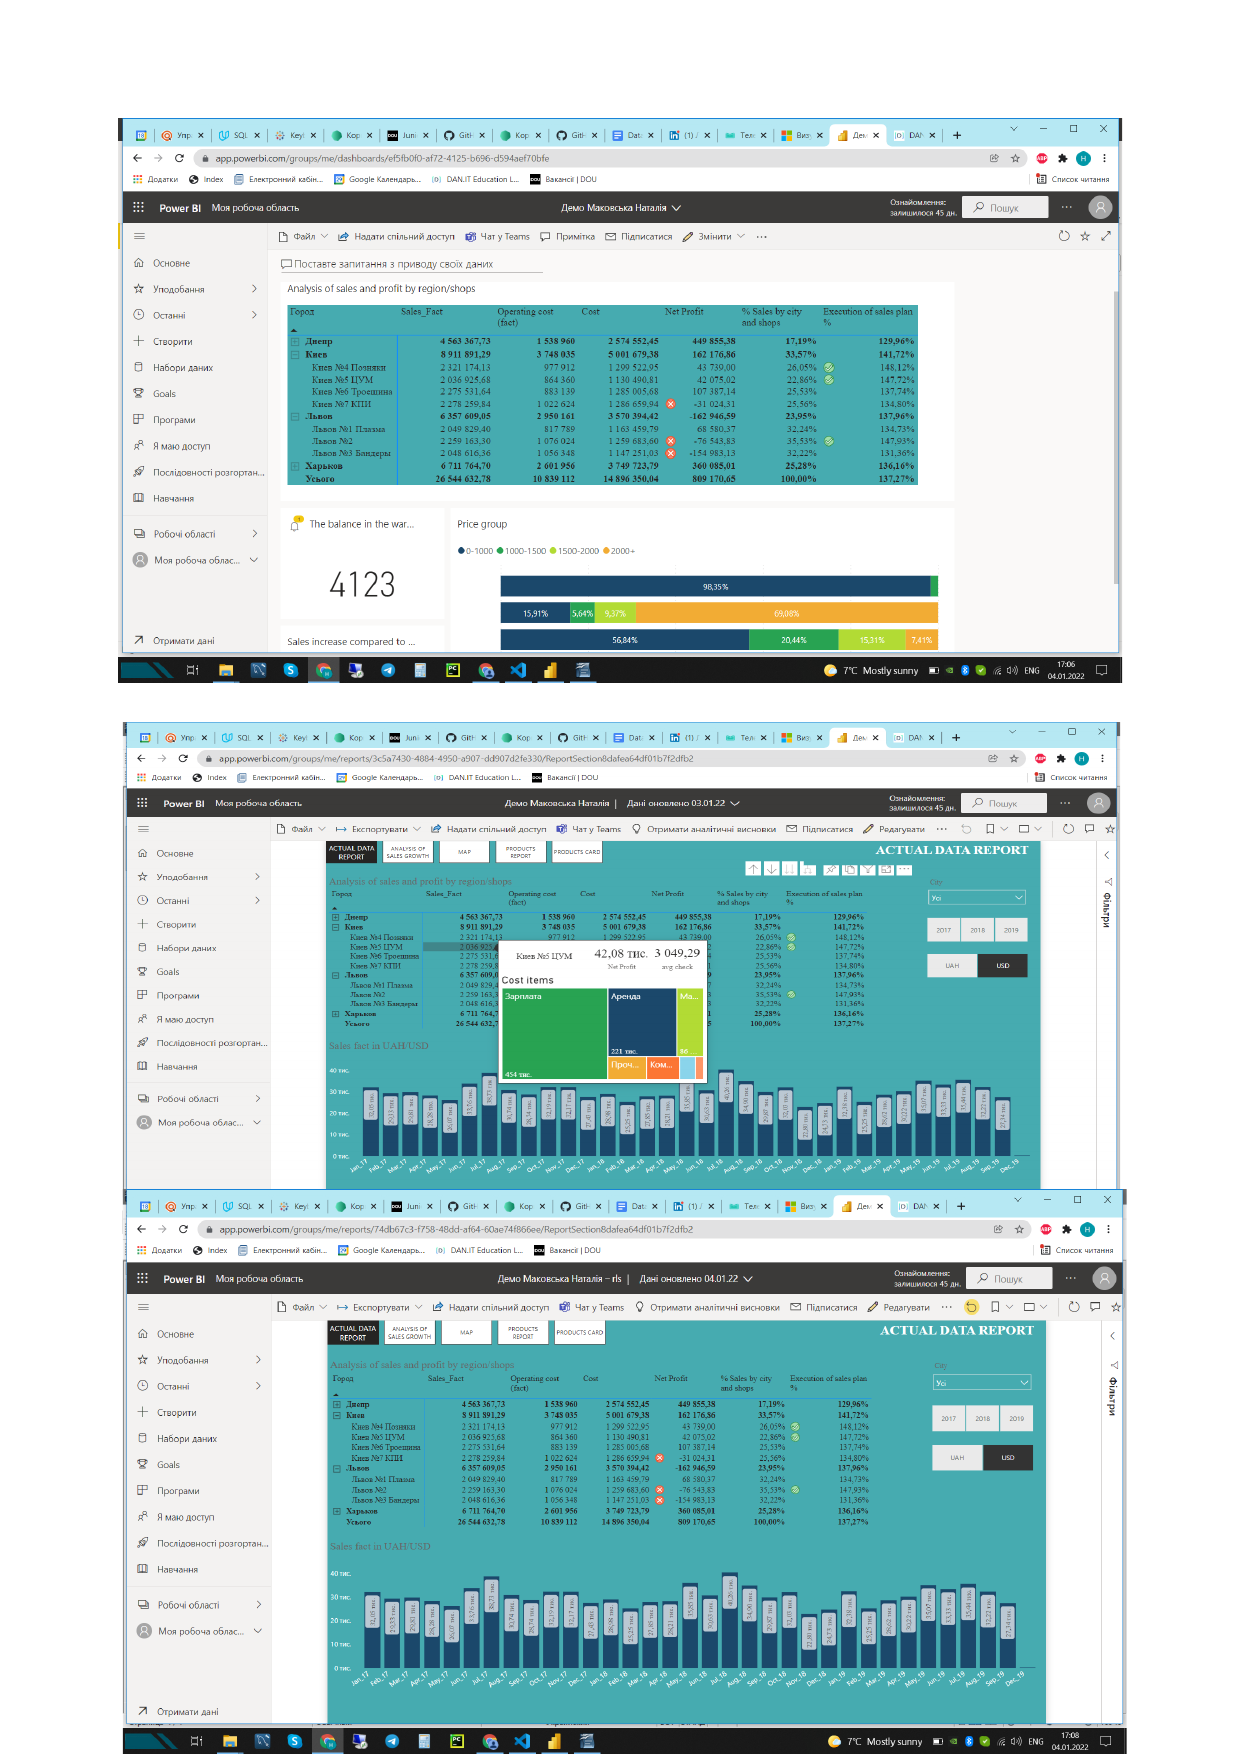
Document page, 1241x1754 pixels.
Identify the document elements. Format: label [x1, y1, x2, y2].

picture [118, 118, 1123, 683]
picture [122, 722, 1127, 1754]
